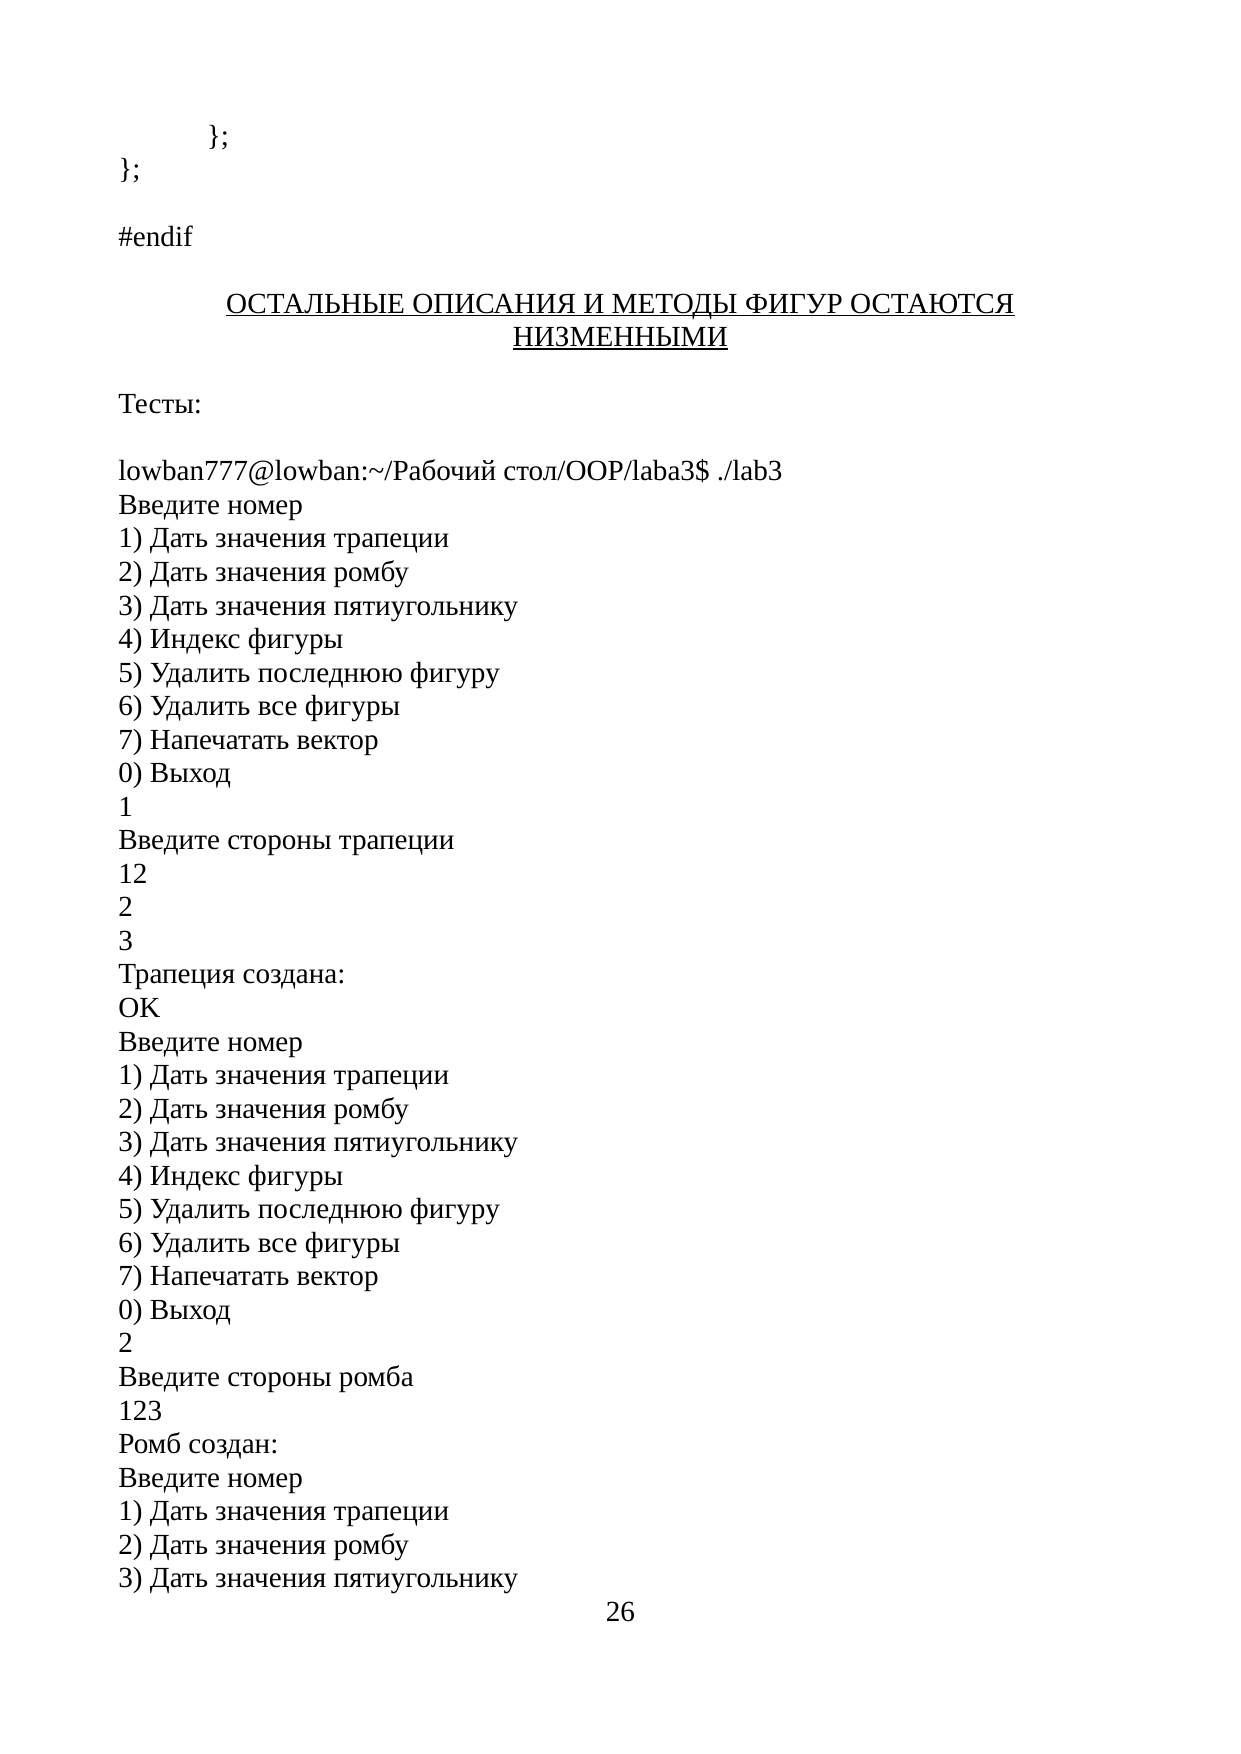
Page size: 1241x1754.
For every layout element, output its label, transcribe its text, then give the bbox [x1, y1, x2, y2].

text 6) Удалить все фигуры [118, 1225, 1122, 1258]
text 1 [118, 789, 1122, 822]
text 123 [118, 1393, 1122, 1426]
text Введите номер [118, 1024, 1122, 1057]
text }; [118, 152, 1122, 185]
text 2) Дать значения ромбу [118, 1527, 1122, 1560]
text 3) Дать значения пятиугольнику [118, 1124, 1122, 1158]
text 6) Удалить все фигуры [118, 688, 1122, 722]
text OK [118, 990, 1122, 1024]
text 2 [118, 1326, 1122, 1359]
text 1) Дать значения трапеции [118, 1493, 1122, 1527]
text Введите номер [118, 1460, 1122, 1493]
text 4) Индекс фигуры [118, 621, 1122, 655]
text Ромб создан: [118, 1426, 1122, 1460]
text 7) Напечатать вектор [118, 1258, 1122, 1292]
text 5) Удалить последнюю фигуру [118, 655, 1122, 688]
text Введите стороны ромба [118, 1359, 1122, 1393]
text Тесты: [118, 386, 1122, 420]
text 1) Дать значения трапеции [118, 1057, 1122, 1091]
text 0) Выход [118, 1292, 1122, 1326]
text 2) Дать значения ромбу [118, 1091, 1122, 1124]
text 12 [118, 856, 1122, 889]
text 0) Выход [118, 755, 1122, 789]
text 7) Напечатать вектор [118, 722, 1122, 755]
text }; [118, 118, 1122, 152]
text 2) Дать значения ромбу [118, 554, 1122, 588]
text ОСТАЛЬНЫЕ ОПИСАНИЯ И МЕТОДЫ ФИГУР ОСТАЮТСЯ НИЗМЕННЫМИ [118, 286, 1122, 353]
text 2 [118, 889, 1122, 923]
text Введите стороны трапеции [118, 822, 1122, 856]
text lowban777@lowban:~/Рабочий стол/OOP/laba3$ ./lab3 [118, 453, 1122, 487]
text 3 [118, 923, 1122, 957]
text 4) Индекс фигуры [118, 1158, 1122, 1191]
text 1) Дать значения трапеции [118, 521, 1122, 554]
text 3) Дать значения пятиугольнику [118, 1560, 1122, 1594]
text Введите номер [118, 487, 1122, 521]
text Трапеция создана: [118, 957, 1122, 990]
text #endif [118, 219, 1122, 252]
text 26 [118, 1594, 1122, 1627]
text 3) Дать значения пятиугольнику [118, 588, 1122, 621]
text 5) Удалить последнюю фигуру [118, 1191, 1122, 1225]
